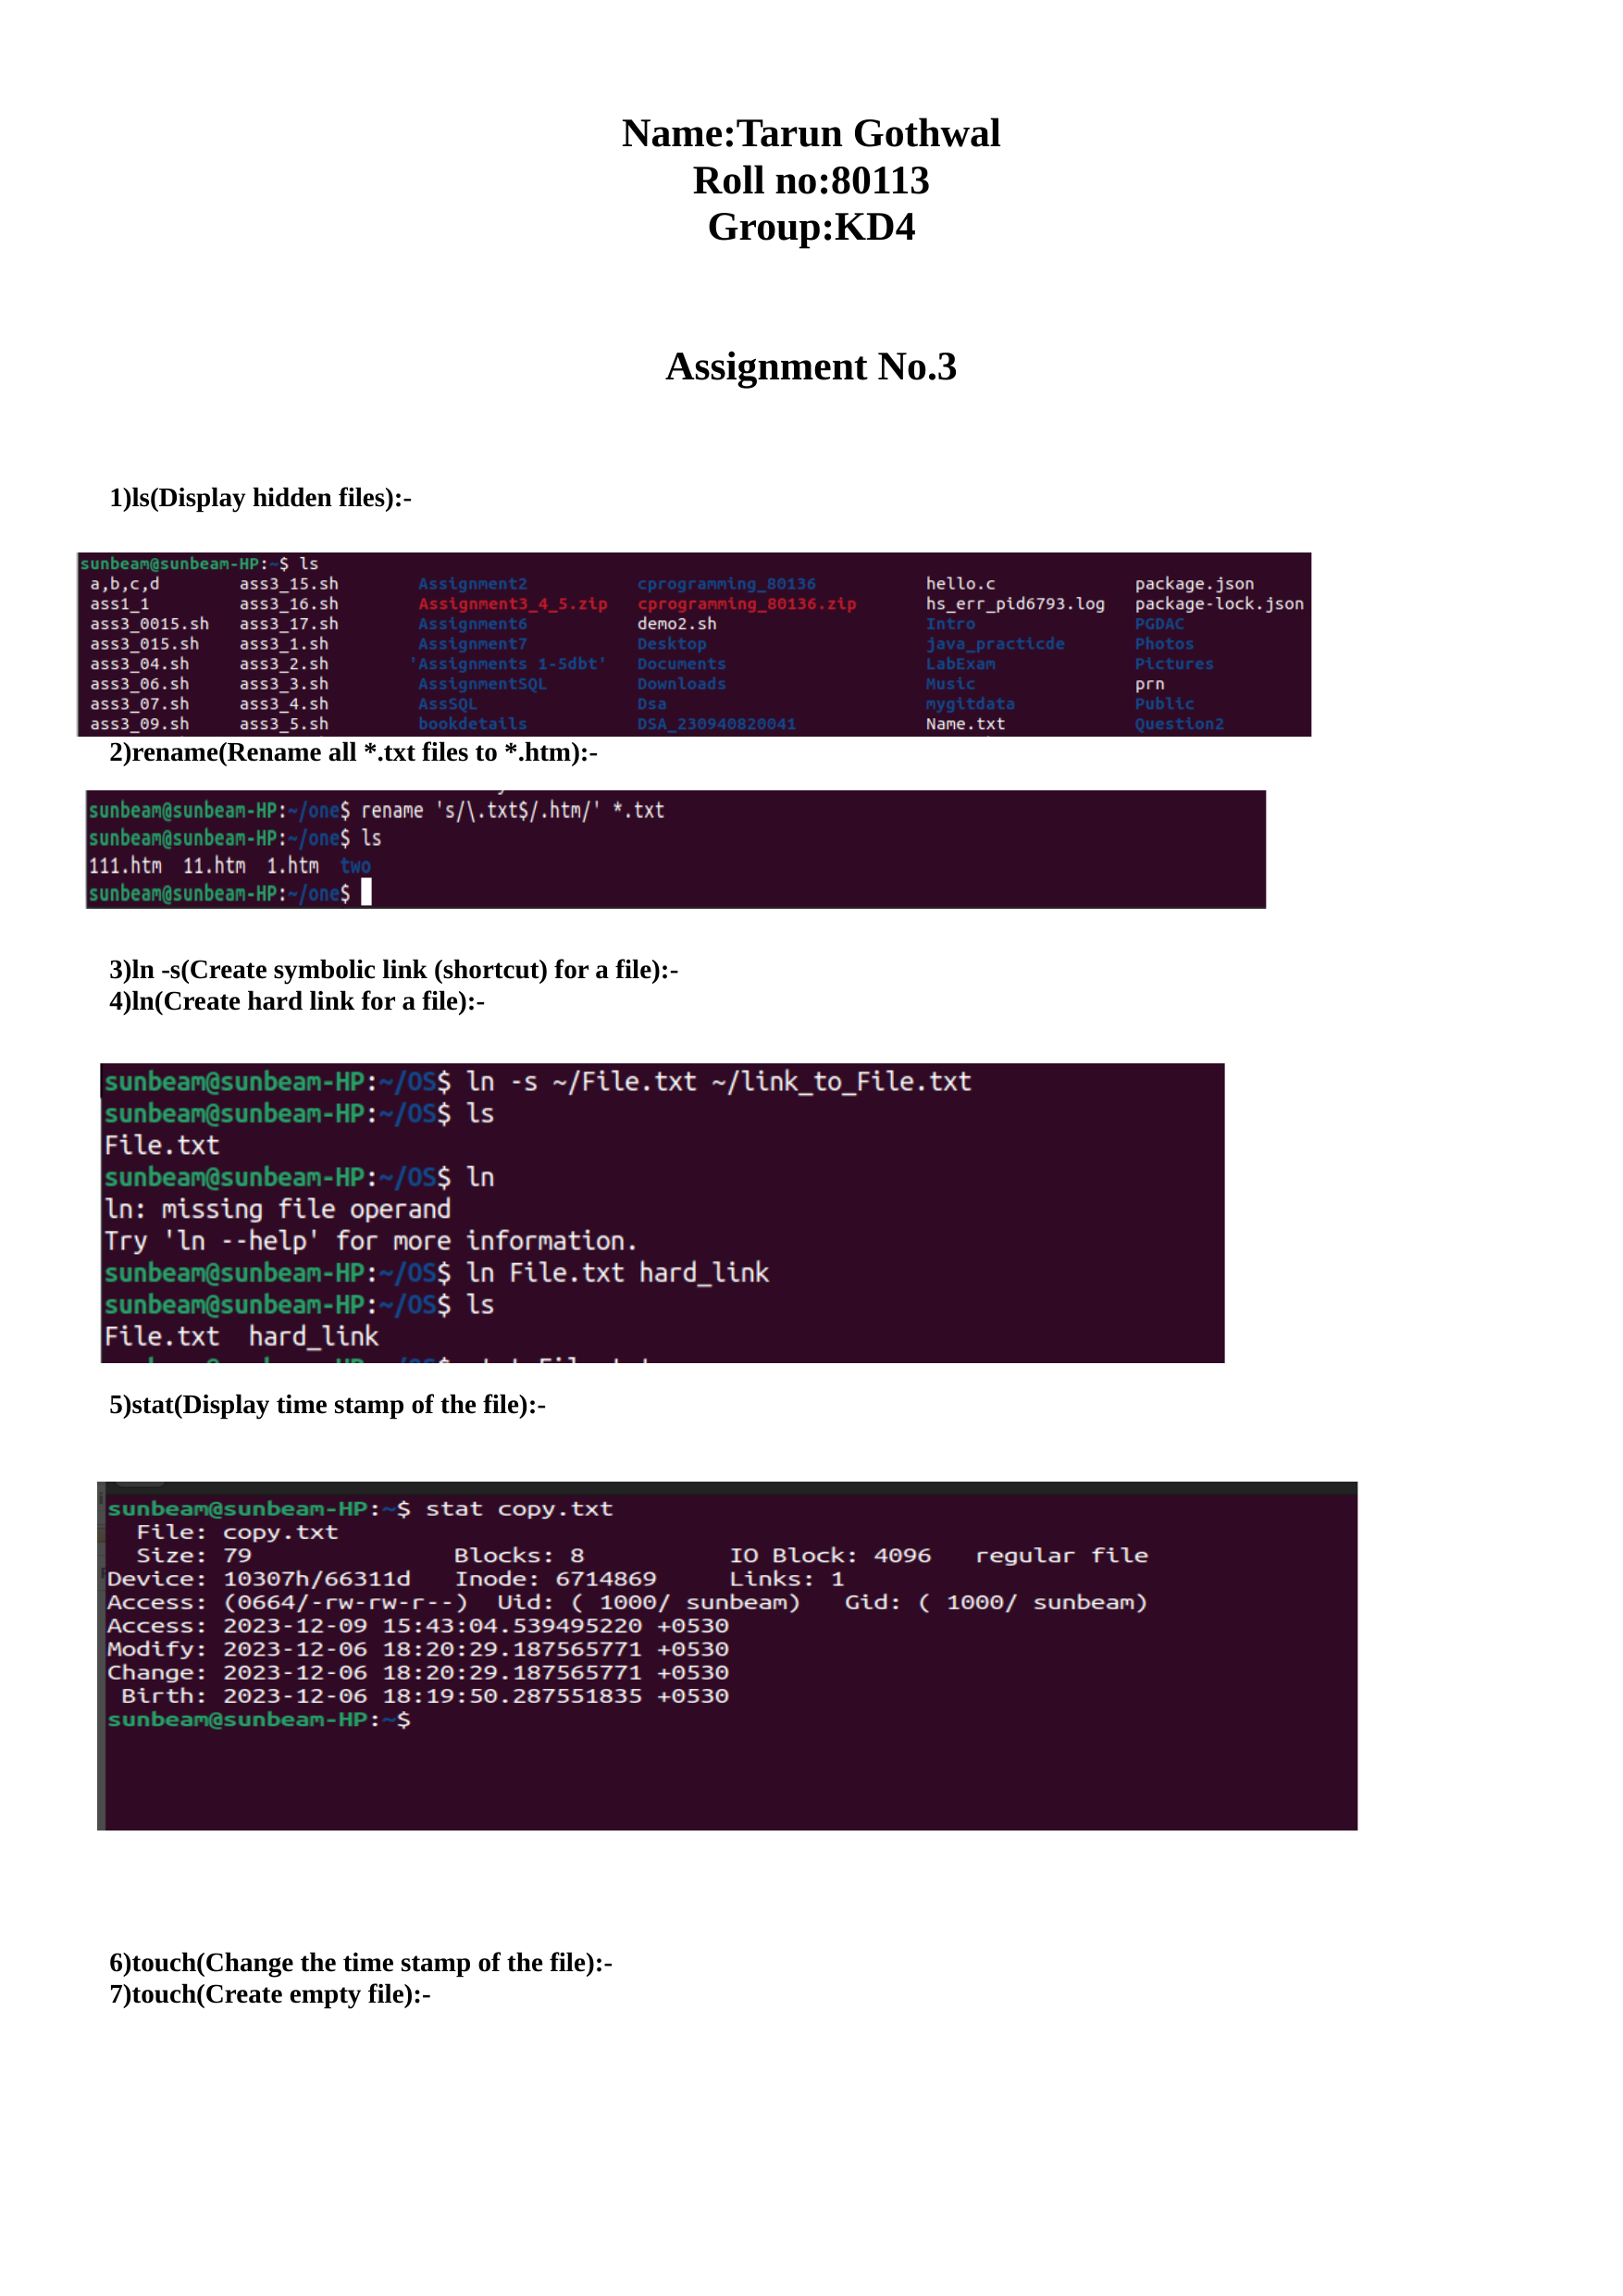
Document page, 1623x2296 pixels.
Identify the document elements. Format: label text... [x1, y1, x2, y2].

picture [85, 790, 1267, 909]
text 1)ls(Display hidden files):- [109, 482, 1514, 513]
text 7)touch(Create empty file):- [109, 1978, 1514, 2009]
text 2)rename(Rename all *.txt files to *.htm):- [109, 637, 1514, 767]
picture [97, 1482, 1358, 1831]
text 4)ln(Create hard link for a file):- [109, 985, 1514, 1015]
picture [76, 552, 1312, 737]
text Name:Tarun Gothwal [109, 109, 1514, 155]
text Group:KD4 [109, 203, 1514, 249]
text 3)ln -s(Create symbolic link (shortcut) for a file):- [109, 953, 1514, 985]
picture [100, 1063, 1225, 1363]
text 6)touch(Change the time stamp of the file):- [109, 1946, 1514, 1978]
text Roll no:80113 [109, 155, 1514, 203]
text 5)stat(Display time stamp of the file):- [109, 1388, 1514, 1419]
text Assignment No.3 [109, 342, 1514, 389]
